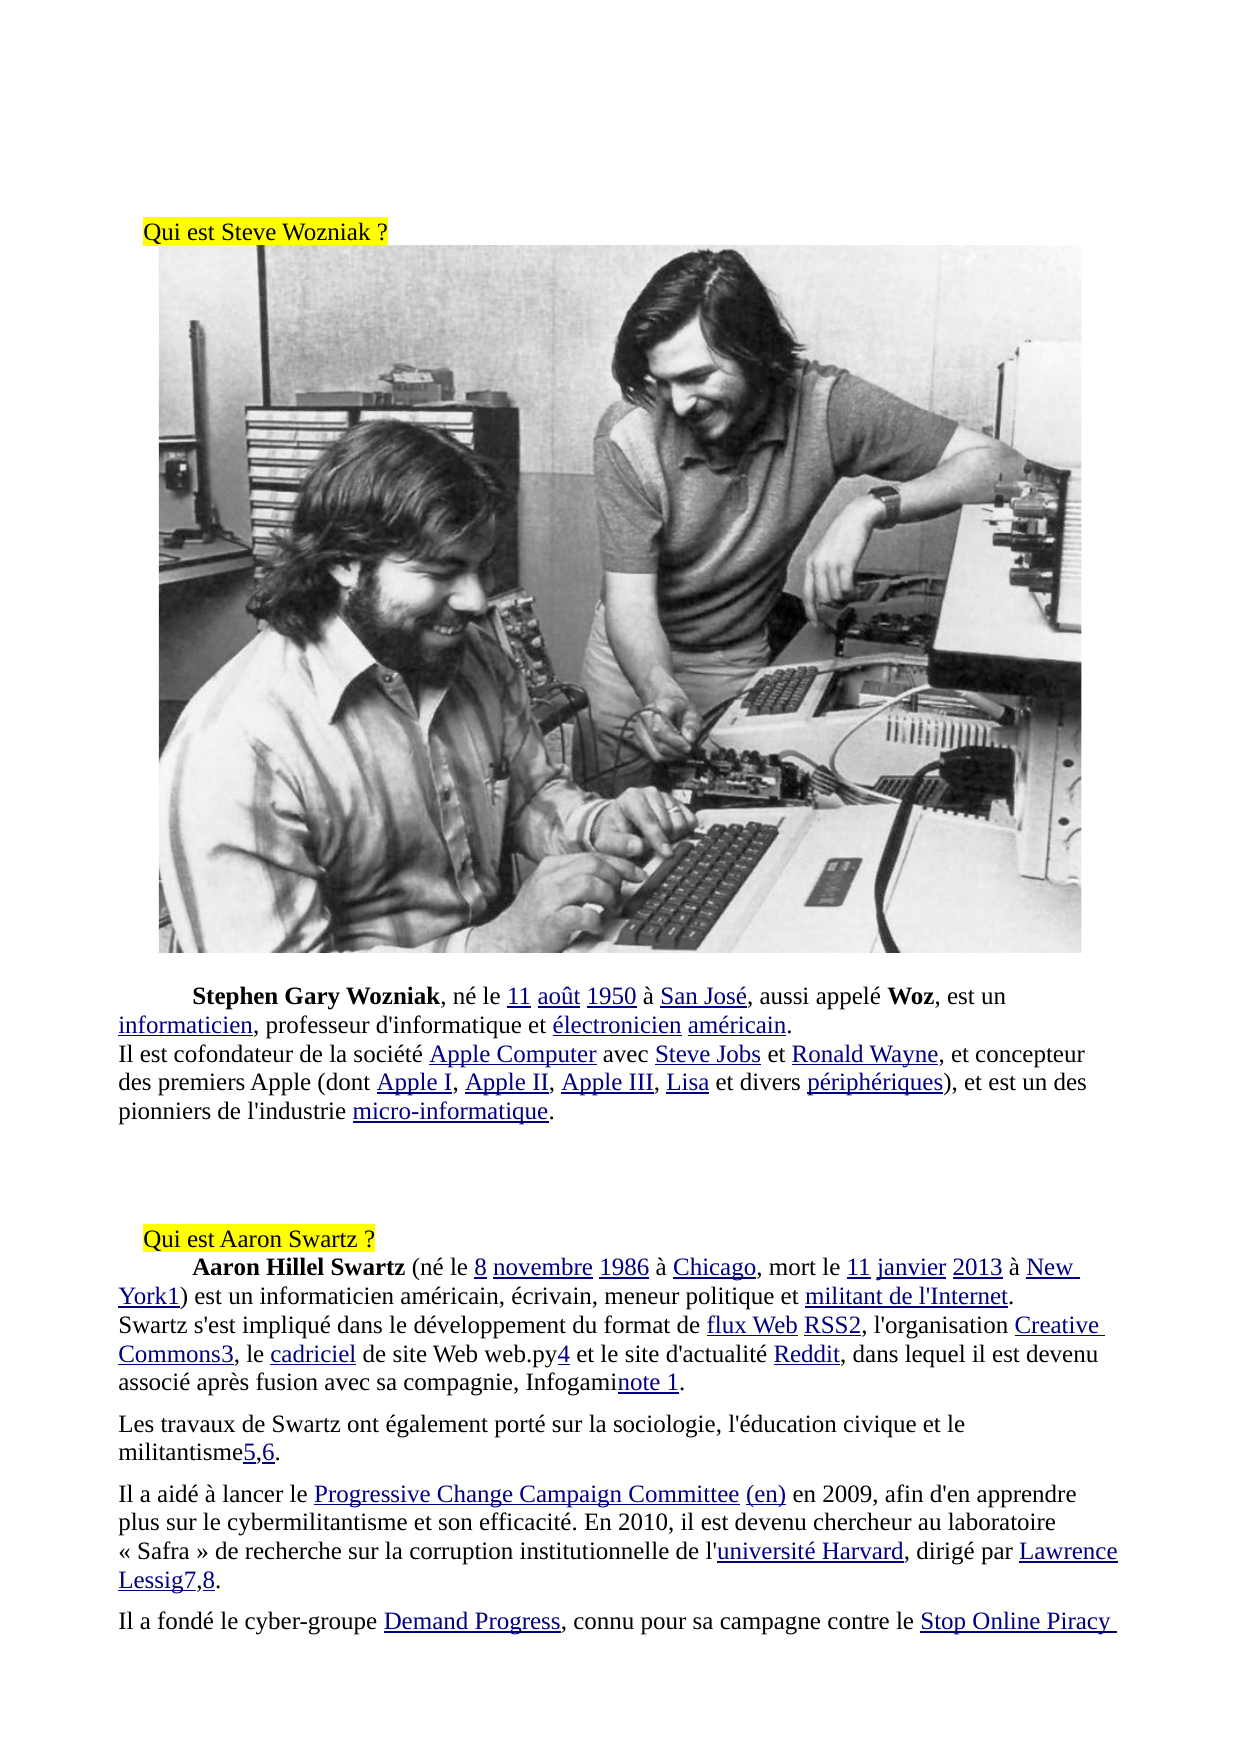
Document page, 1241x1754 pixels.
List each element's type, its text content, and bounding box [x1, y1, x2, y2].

text Stephen Gary Wozniak, né le 11 août 1950 à San José, aussi appelé Woz, est un informaticien, professeur d'informatique et électronicien américain. [118, 981, 1122, 1039]
text Swartz s'est impliqué dans le développement du format de flux Web RSS2, l'organisation Creative Commons3, le cadriciel de site Web web.py4 et le site d'actualité Reddit, dans lequel il est devenu associé après fusion avec sa compagnie, Infogaminote 1. [118, 1310, 1122, 1396]
text Qui est Aaron Swartz ? [118, 1224, 1122, 1252]
picture [158, 245, 1082, 953]
text Aaron Hillel Swartz (né le 8 novembre 1986 à Chicago, mort le 11 janvier 2013 à New York1) est un informaticien américain, écrivain, meneur politique et militant de l'Internet. [118, 1252, 1122, 1310]
text Il est cofondateur de la société Apple Computer avec Steve Jobs et Ronald Wayne, et concepteur des premiers Apple (dont Apple I, Apple II, Apple III, Lisa et divers périphériques), et est un des pionniers de l'industrie micro-informatique. [118, 1039, 1122, 1125]
text Il a fondé le cyber-groupe Demand Progress, connu pour sa campagne contre le Stop Online Piracy [118, 1606, 1122, 1635]
text Il a aidé à lancer le Progressive Change Campaign Committee (en) en 2009, afin d'en apprendre plus sur le cybermilitantisme et son efficacité. En 2010, il est devenu chercheur au laboratoire « Safra » de recherche sur la corruption institutionnelle de l'université Harvard, dirigé par Lawrence Lessig7,8. [118, 1479, 1122, 1594]
text Qui est Steve Wozniak ? [118, 217, 1122, 246]
text Les travaux de Swartz ont également porté sur la sociologie, l'éducation civique et le militantisme5,6. [118, 1409, 1122, 1466]
